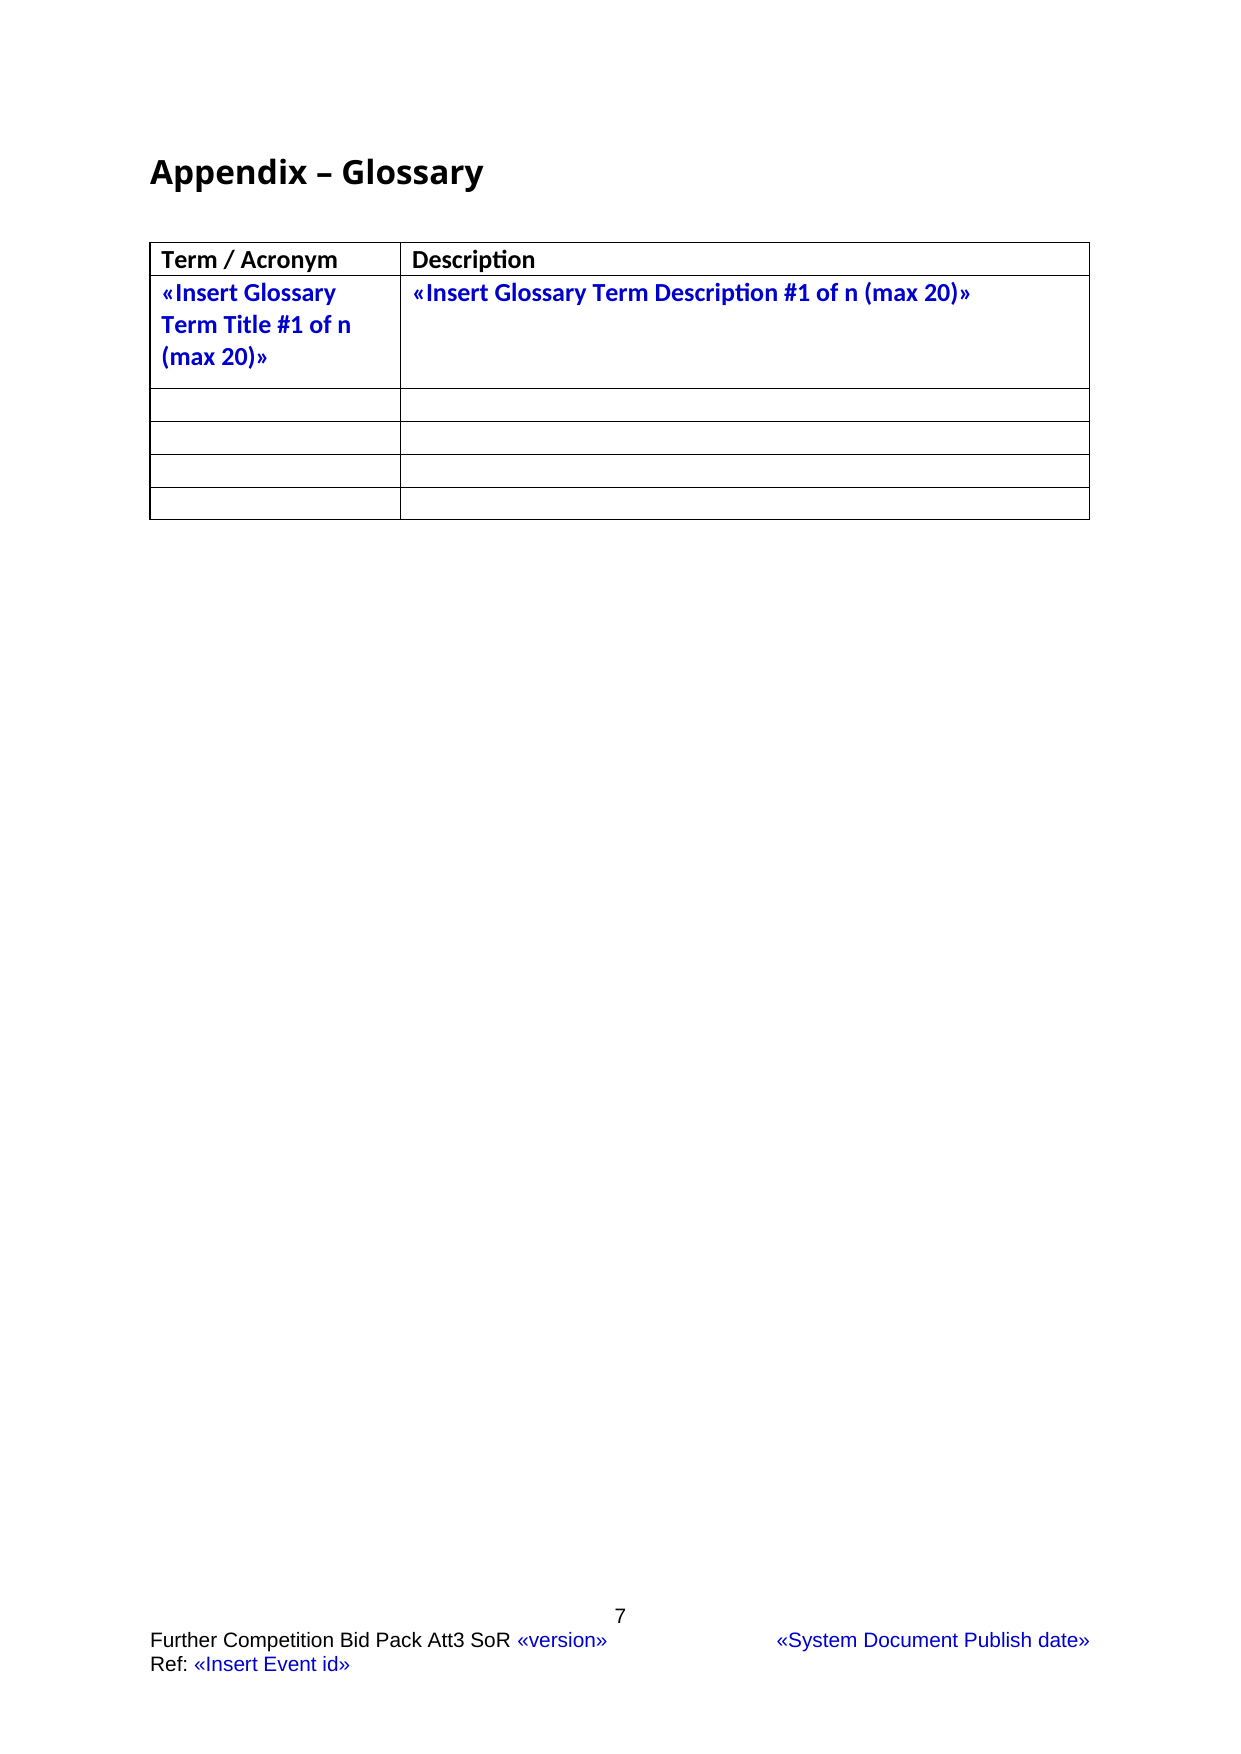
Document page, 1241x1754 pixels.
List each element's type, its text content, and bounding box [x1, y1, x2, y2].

table_cell [401, 455, 1089, 487]
table_cell «Insert Glossary Term Description #1 of n (max 20)» [401, 276, 1089, 388]
table_cell [151, 455, 400, 487]
table_cell «Insert Glossary Term Title #1 of n (max 20)» [151, 276, 400, 388]
table_cell [401, 389, 1089, 421]
table_header Term / Acronym [151, 243, 400, 275]
table_cell [401, 422, 1089, 454]
table_cell [401, 488, 1089, 519]
subtitle Appendix – Glossary [150, 148, 1090, 194]
table_cell [151, 389, 400, 421]
table_header Description [401, 243, 1089, 275]
table_cell [151, 488, 400, 519]
table_cell [151, 422, 400, 454]
